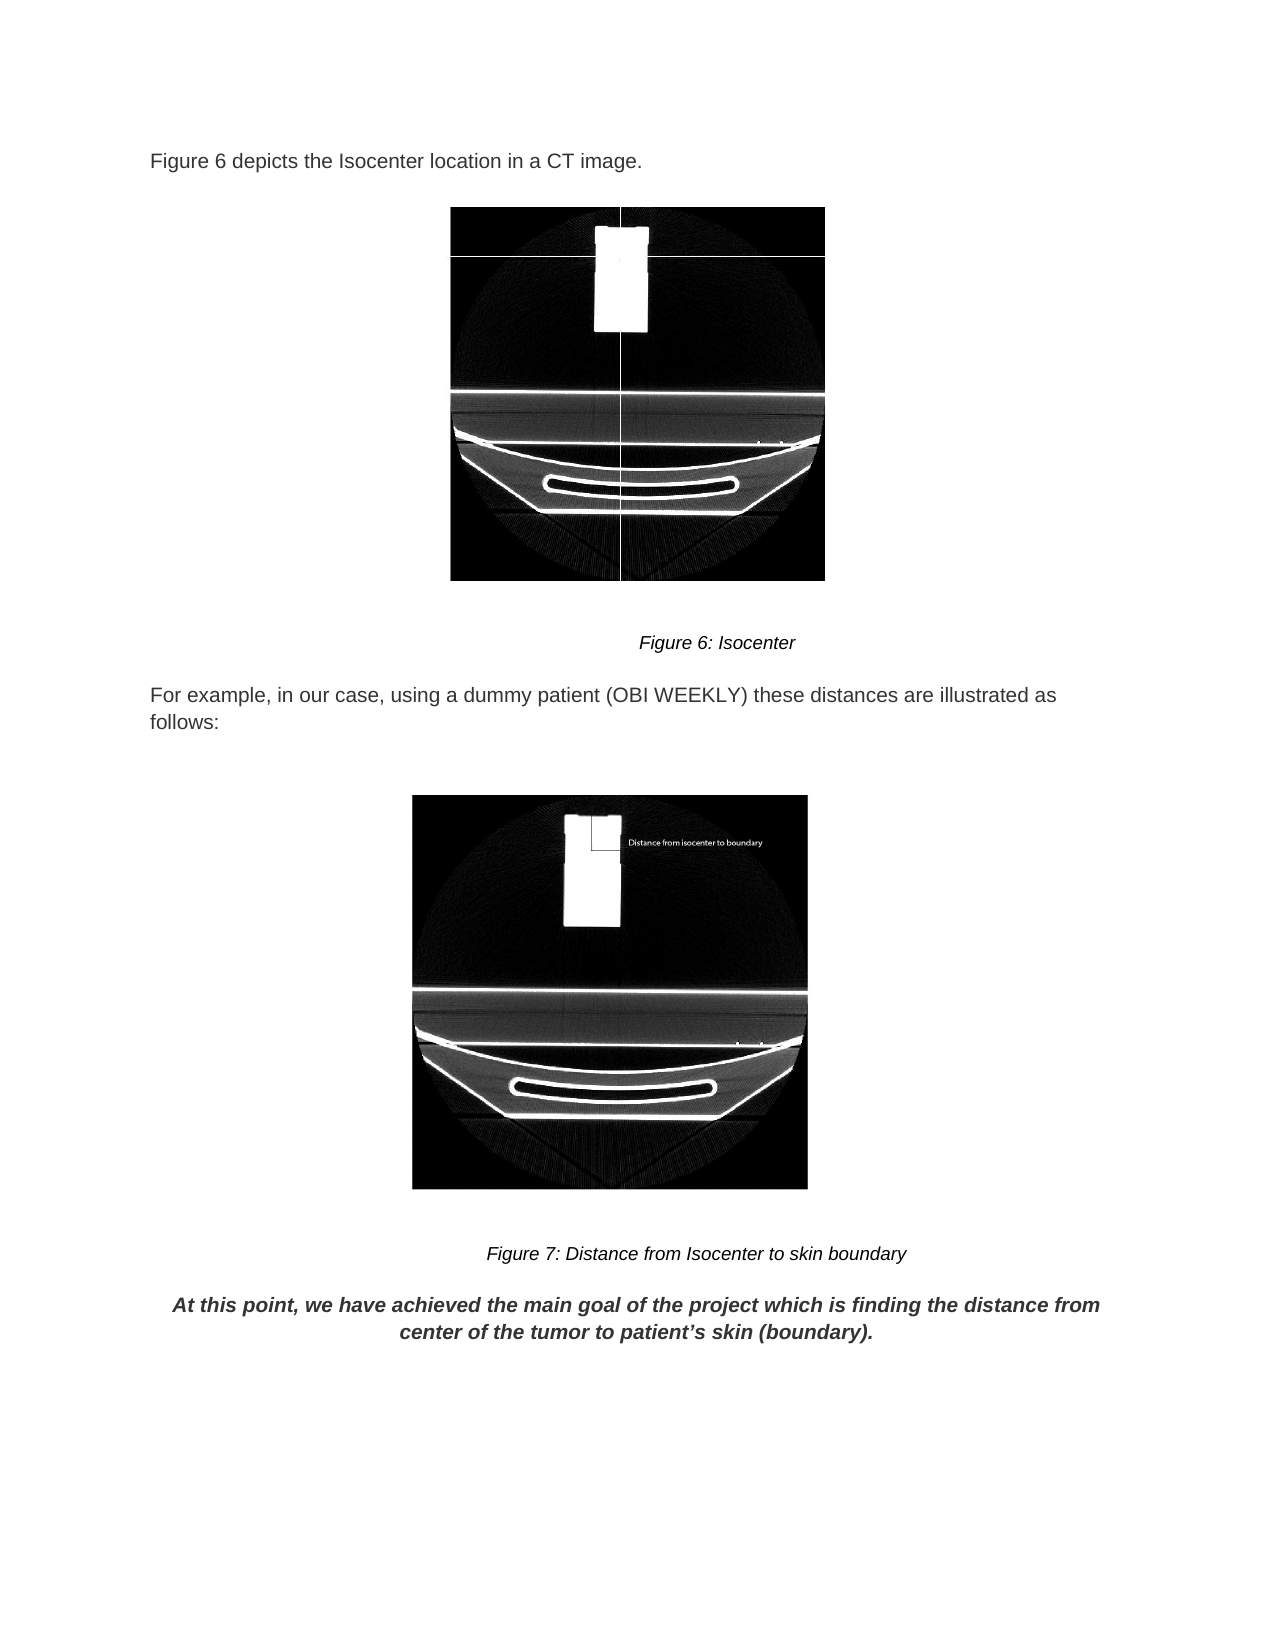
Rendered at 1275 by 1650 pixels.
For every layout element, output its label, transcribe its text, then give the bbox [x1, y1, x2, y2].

picture [404, 195, 871, 611]
text Figure 6 depicts the Isocenter location in a CT image. [150, 150, 1125, 173]
text Figure 6: Isocenter [150, 633, 1125, 654]
picture [360, 782, 860, 1221]
text Figure 7: Distance from Isocenter to skin boundary [150, 1243, 1125, 1264]
text At this point, we have achieved the main goal of the project which is finding the distance from center of the tumor to patient’s skin (boundary). [150, 1294, 1125, 1343]
text For example, in our case, using a dummy patient (OBI WEEKLY) these distances are illustrated as follows: [150, 683, 1125, 733]
